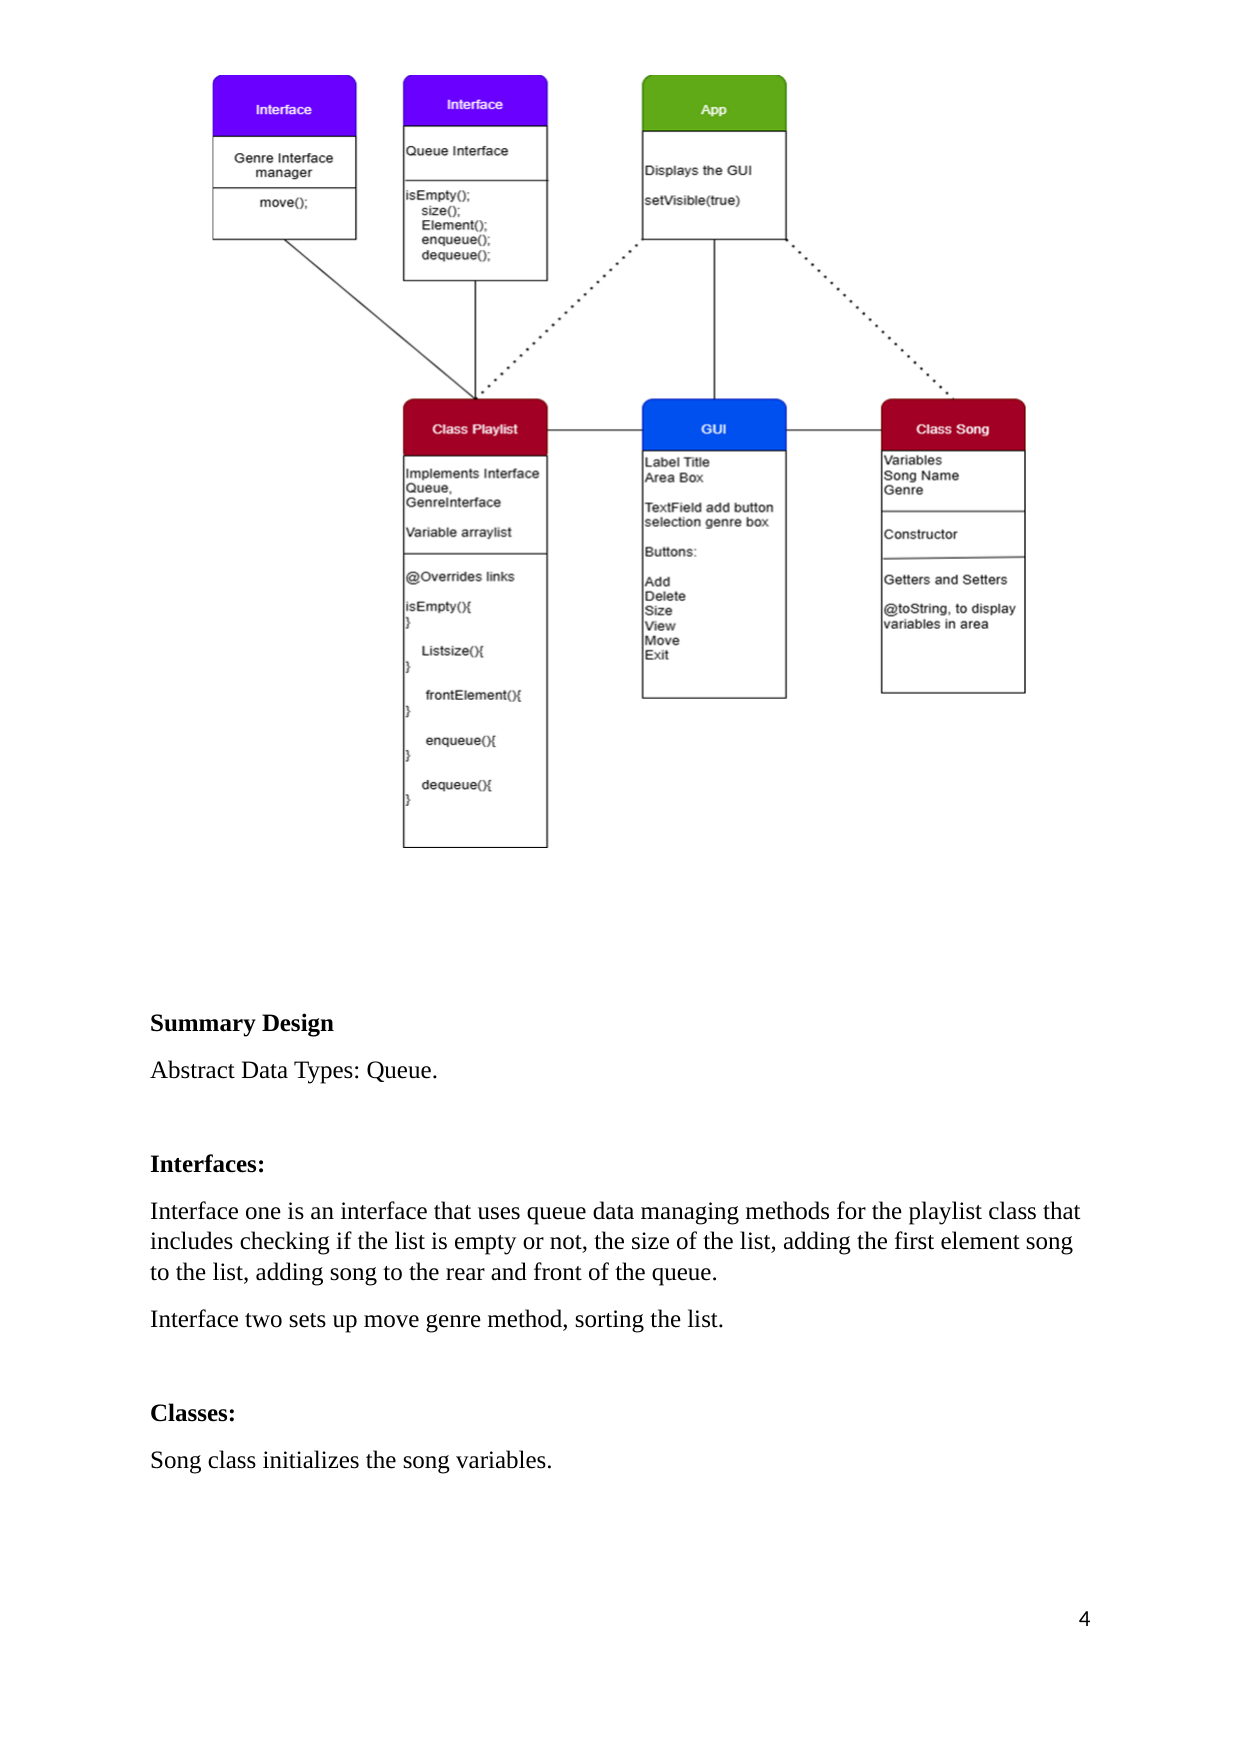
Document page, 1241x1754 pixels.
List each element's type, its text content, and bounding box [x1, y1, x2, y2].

text Interface two sets up move genre method, sorting the list. [150, 1304, 1090, 1333]
text Summary Design [150, 1008, 1090, 1036]
text Interface one is an interface that uses queue data managing methods for the playlist class that includes checking if the list is empty or not, the size of the list, adding the first element song to the list, adding song to the rear and front of the queue. [150, 1196, 1090, 1286]
text Interfaces: [150, 1149, 1090, 1178]
text Classes: [150, 1398, 1090, 1427]
text Song class initializes the song variables. [150, 1445, 1090, 1474]
text Abstract Data Types: Queue. [150, 1055, 1090, 1083]
